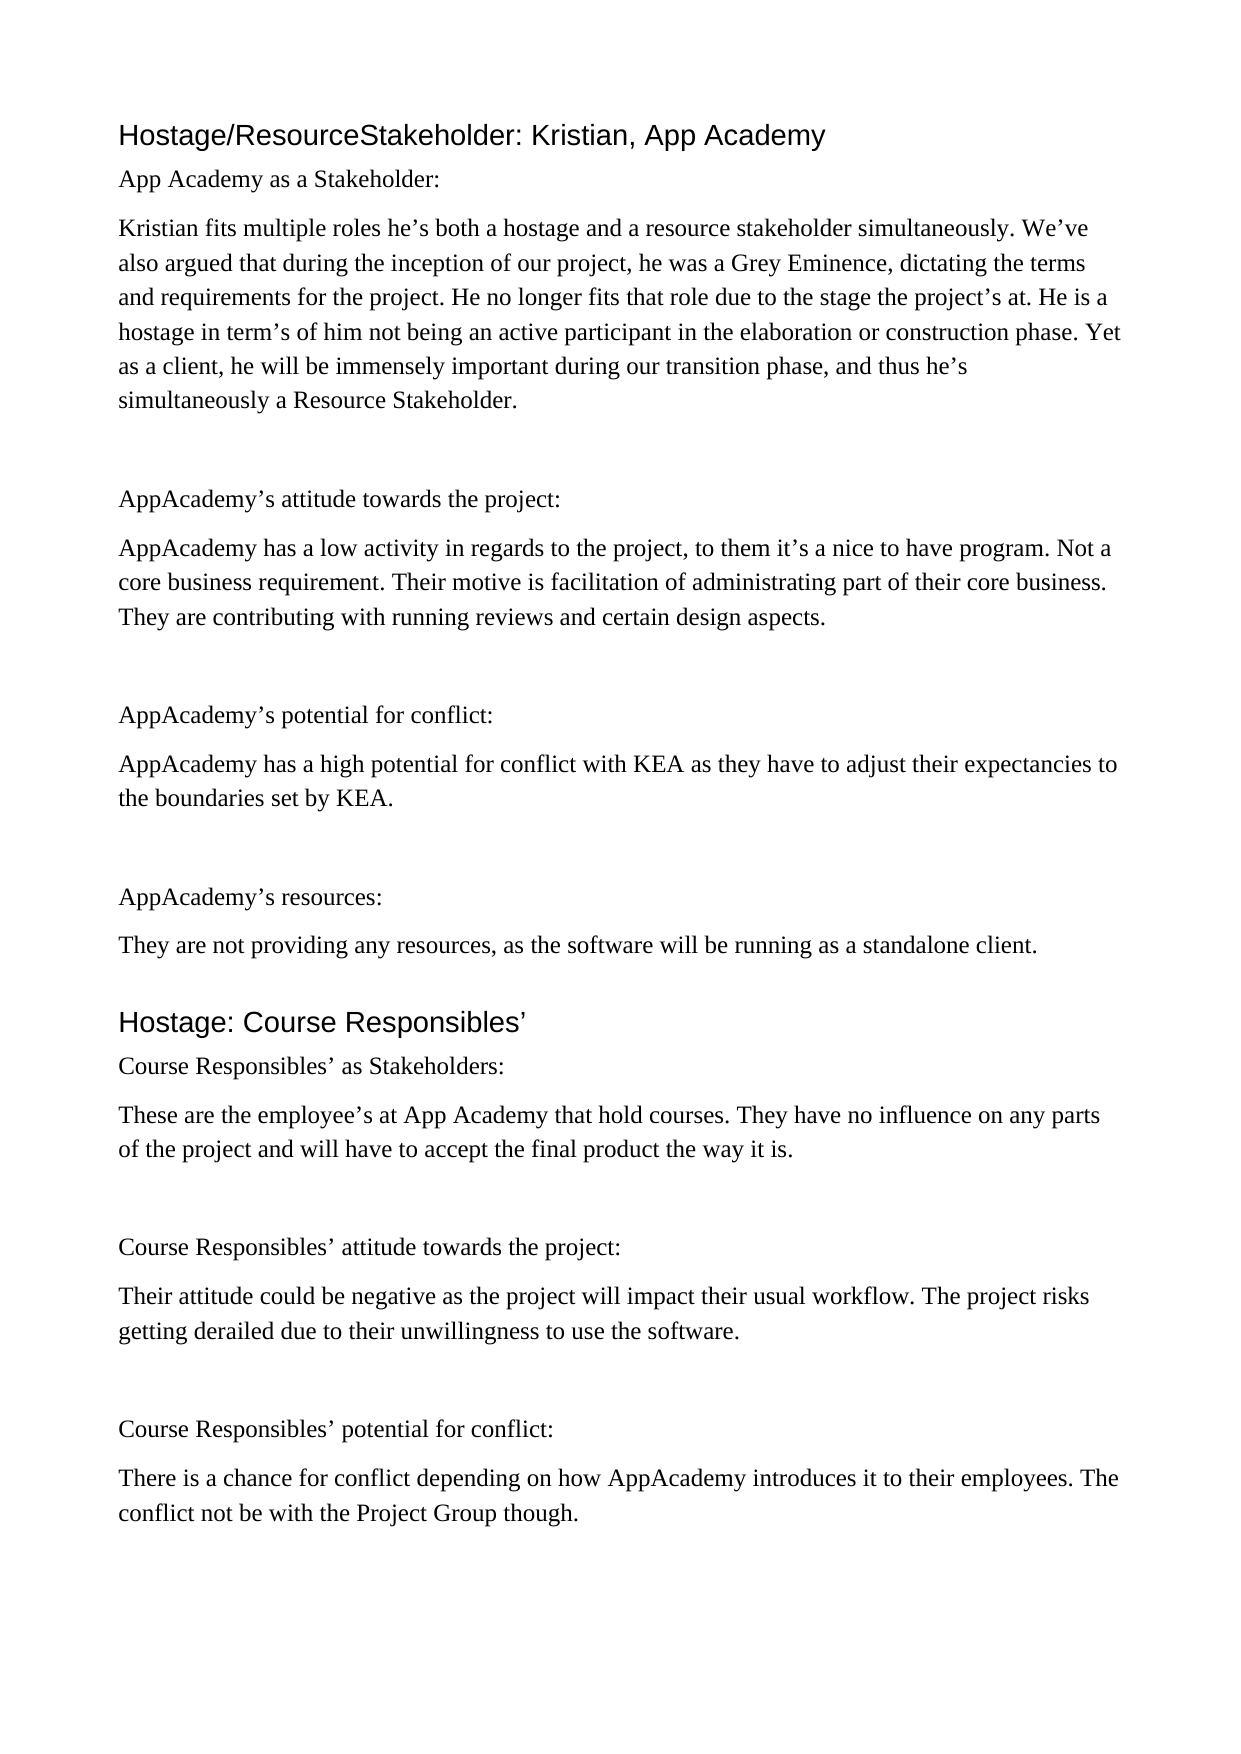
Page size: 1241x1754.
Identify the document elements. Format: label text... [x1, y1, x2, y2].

text Course Responsibles’ potential for conflict: [118, 1414, 1122, 1443]
text AppAcademy’s potential for conflict: [118, 700, 1122, 729]
subtitle Hostage: Course Responsibles’ [118, 1005, 1122, 1038]
text These are the employee’s at App Academy that hold courses. They have no influence on any parts of the project and will have to accept the final product the way it is. [118, 1100, 1122, 1163]
text Their attitude could be negative as the project will impact their usual workflow. The project risks getting derailed due to their unwillingness to use the software. [118, 1281, 1122, 1345]
text AppAcademy has a low activity in regards to the project, to them it’s a nice to have program. Not a core business requirement. Their motive is facilitation of administrating part of their core business. They are contributing with running reviews and certain design aspects. [118, 533, 1122, 631]
text App Academy as a Stakeholder: [118, 164, 1122, 193]
subtitle Hostage/ResourceStakeholder: Kristian, App Academy [118, 118, 1122, 152]
text AppAcademy’s attitude towards the project: [118, 484, 1122, 512]
text Course Responsibles’ attitude towards the project: [118, 1232, 1122, 1261]
text Course Responsibles’ as Stakeholders: [118, 1051, 1122, 1079]
text AppAcademy’s resources: [118, 882, 1122, 910]
text There is a chance for conflict depending on how AppAcademy introduces it to their employees. The conflict not be with the Project Group though. [118, 1463, 1122, 1526]
text They are not providing any resources, as the software will be running as a standalone client. [118, 931, 1122, 959]
text AppAcademy has a high potential for conflict with KEA as they have to adjust their expectancies to the boundaries set by KEA. [118, 749, 1122, 812]
text Kristian fits multiple roles he’s both a hostage and a resource stakeholder simultaneously. We’ve also argued that during the inception of our project, he was a Grey Eminence, dictating the terms and requirements for the project. He no longer fits that role due to the stage the project’s at. He is a hostage in term’s of him not being an active participant in the elaboration or construction phase. Yet as a client, he will be immensely important during our transition phase, and thus he’s simultaneously a Resource Stakeholder. [118, 213, 1122, 414]
